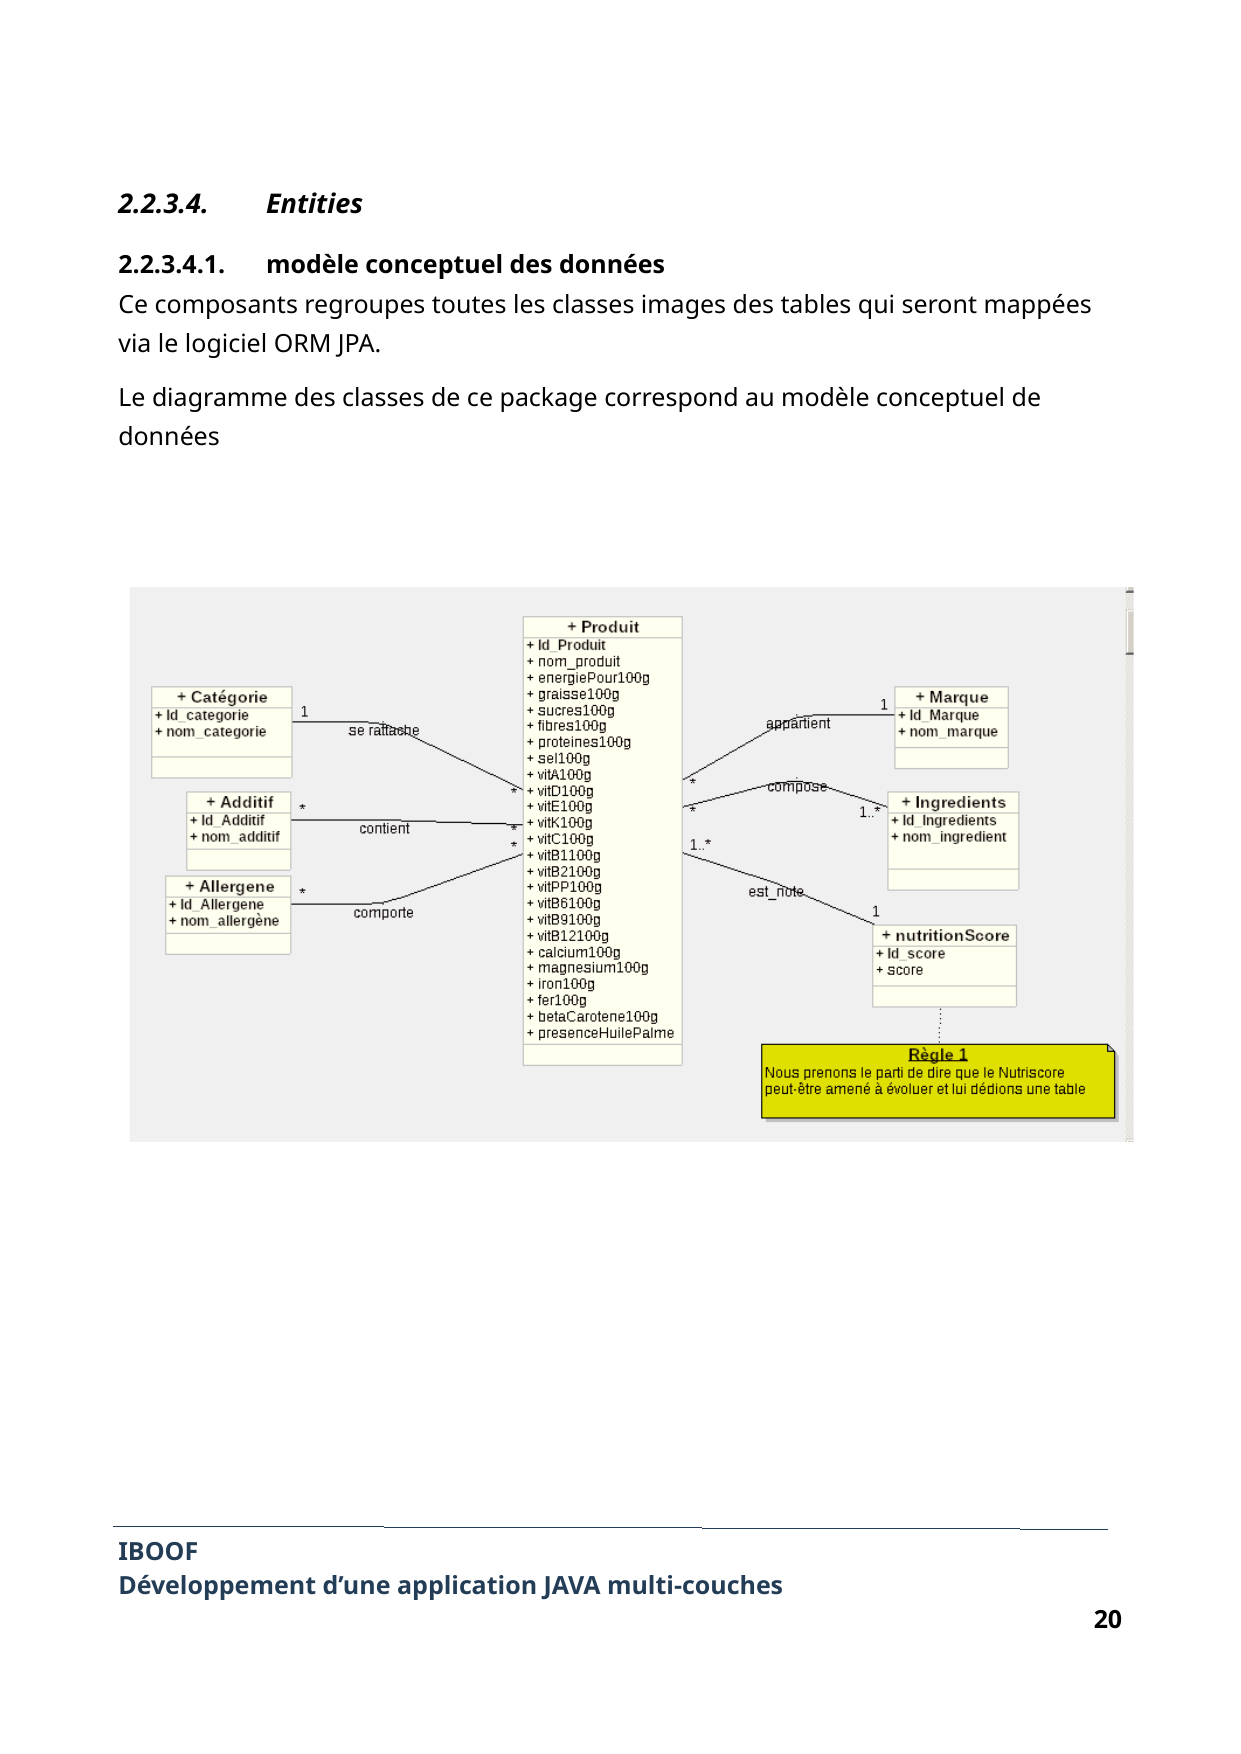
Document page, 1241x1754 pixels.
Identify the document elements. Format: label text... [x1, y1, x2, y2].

text Ce composants regroupes toutes les classes images des tables qui seront mappées via le logiciel ORM JPA. [118, 287, 1122, 360]
subtitle modèle conceptuel des données [118, 246, 1122, 280]
subtitle Entities [118, 184, 1122, 221]
picture [129, 587, 1134, 1142]
text Le diagramme des classes de ce package correspond au modèle conceptuel de données [118, 379, 1122, 453]
